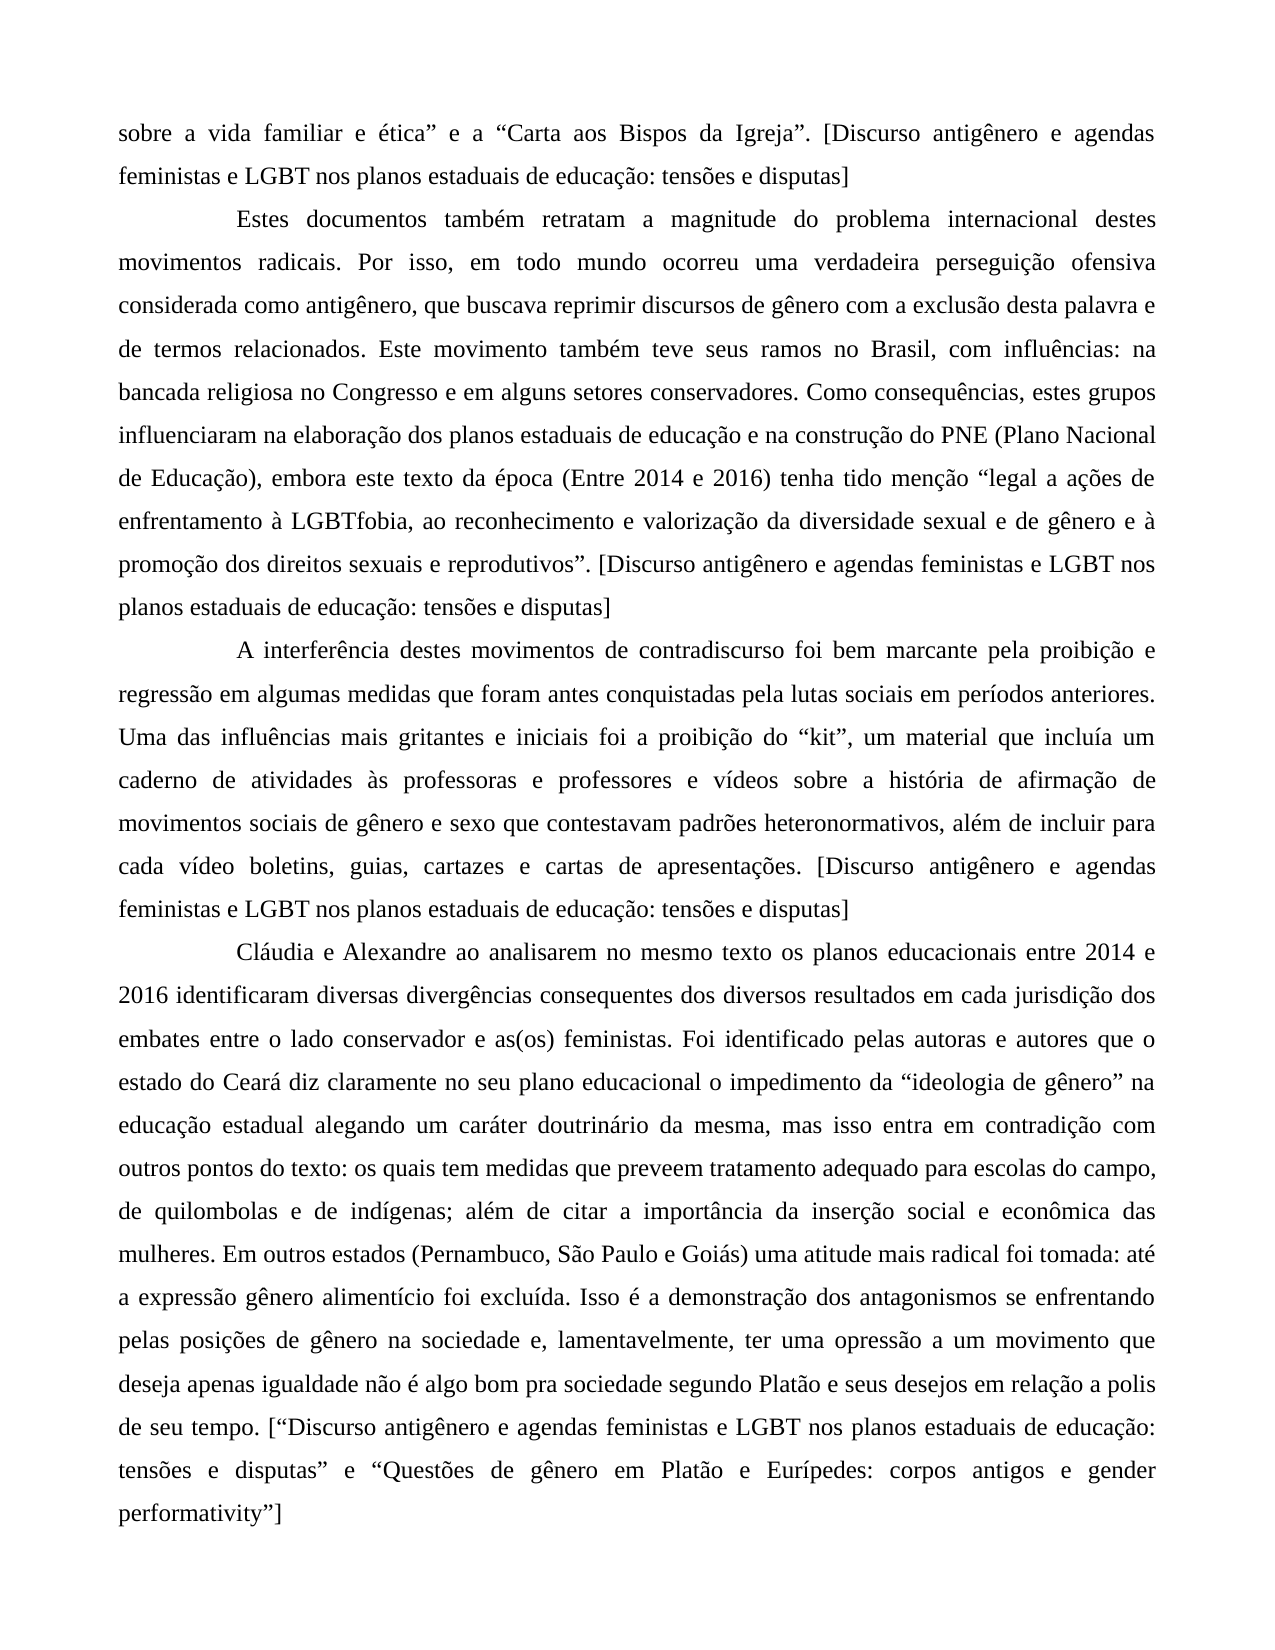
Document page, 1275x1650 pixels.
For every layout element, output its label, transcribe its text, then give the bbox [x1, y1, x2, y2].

text sobre a vida familiar e ética” e a “Carta aos Bispos da Igreja”. [Discurso antigênero e agendas feministas e LGBT nos planos estaduais de educação: tensões e disputas] [118, 118, 1157, 190]
text A interferência destes movimentos de contradiscurso foi bem marcante pela proibição e regressão em algumas medidas que foram antes conquistadas pela lutas sociais em períodos anteriores. Uma das influências mais gritantes e iniciais foi a proibição do “kit”, um material que incluía um caderno de atividades às professoras e professores e vídeos sobre a história de afirmação de movimentos sociais de gênero e sexo que contestavam padrões heteronormativos, além de incluir para cada vídeo boletins, guias, cartazes e cartas de apresentações. [Discurso antigênero e agendas feministas e LGBT nos planos estaduais de educação: tensões e disputas] [118, 636, 1157, 923]
text Cláudia e Alexandre ao analisarem no mesmo texto os planos educacionais entre 2014 e 2016 identificaram diversas divergências consequentes dos diversos resultados em cada jurisdição dos embates entre o lado conservador e as(os) feministas. Foi identificado pelas autoras e autores que o estado do Ceará diz claramente no seu plano educacional o impedimento da “ideologia de gênero” na educação estadual alegando um caráter doutrinário da mesma, mas isso entra em contradição com outros pontos do texto: os quais tem medidas que preveem tratamento adequado para escolas do campo, de quilombolas e de indígenas; além de citar a importância da inserção social e econômica das mulheres. Em outros estados (Pernambuco, São Paulo e Goiás) uma atitude mais radical foi tomada: até a expressão gênero alimentício foi excluída. Isso é a demonstração dos antagonismos se enfrentando pelas posições de gênero na sociedade e, lamentavelmente, ter uma opressão a um movimento que deseja apenas igualdade não é algo bom pra sociedade segundo Platão e seus desejos em relação a polis de seu tempo. [“Discurso antigênero e agendas feministas e LGBT nos planos estaduais de educação: tensões e disputas” e “Questões de gênero em Platão e Eurípedes: corpos antigos e gender performativity”] [118, 937, 1157, 1527]
text Estes documentos também retratam a magnitude do problema internacional destes movimentos radicais. Por isso, em todo mundo ocorreu uma verdadeira perseguição ofensiva considerada como antigênero, que buscava reprimir discursos de gênero com a exclusão desta palavra e de termos relacionados. Este movimento também teve seus ramos no Brasil, com influências: na bancada religiosa no Congresso e em alguns setores conservadores. Como consequências, estes grupos influenciaram na elaboração dos planos estaduais de educação e na construção do PNE (Plano Nacional de Educação), embora este texto da época (Entre 2014 e 2016) tenha tido menção “legal a ações de enfrentamento à LGBTfobia, ao reconhecimento e valorização da diversidade sexual e de gênero e à promoção dos direitos sexuais e reprodutivos”. [Discurso antigênero e agendas feministas e LGBT nos planos estaduais de educação: tensões e disputas] [118, 204, 1157, 621]
